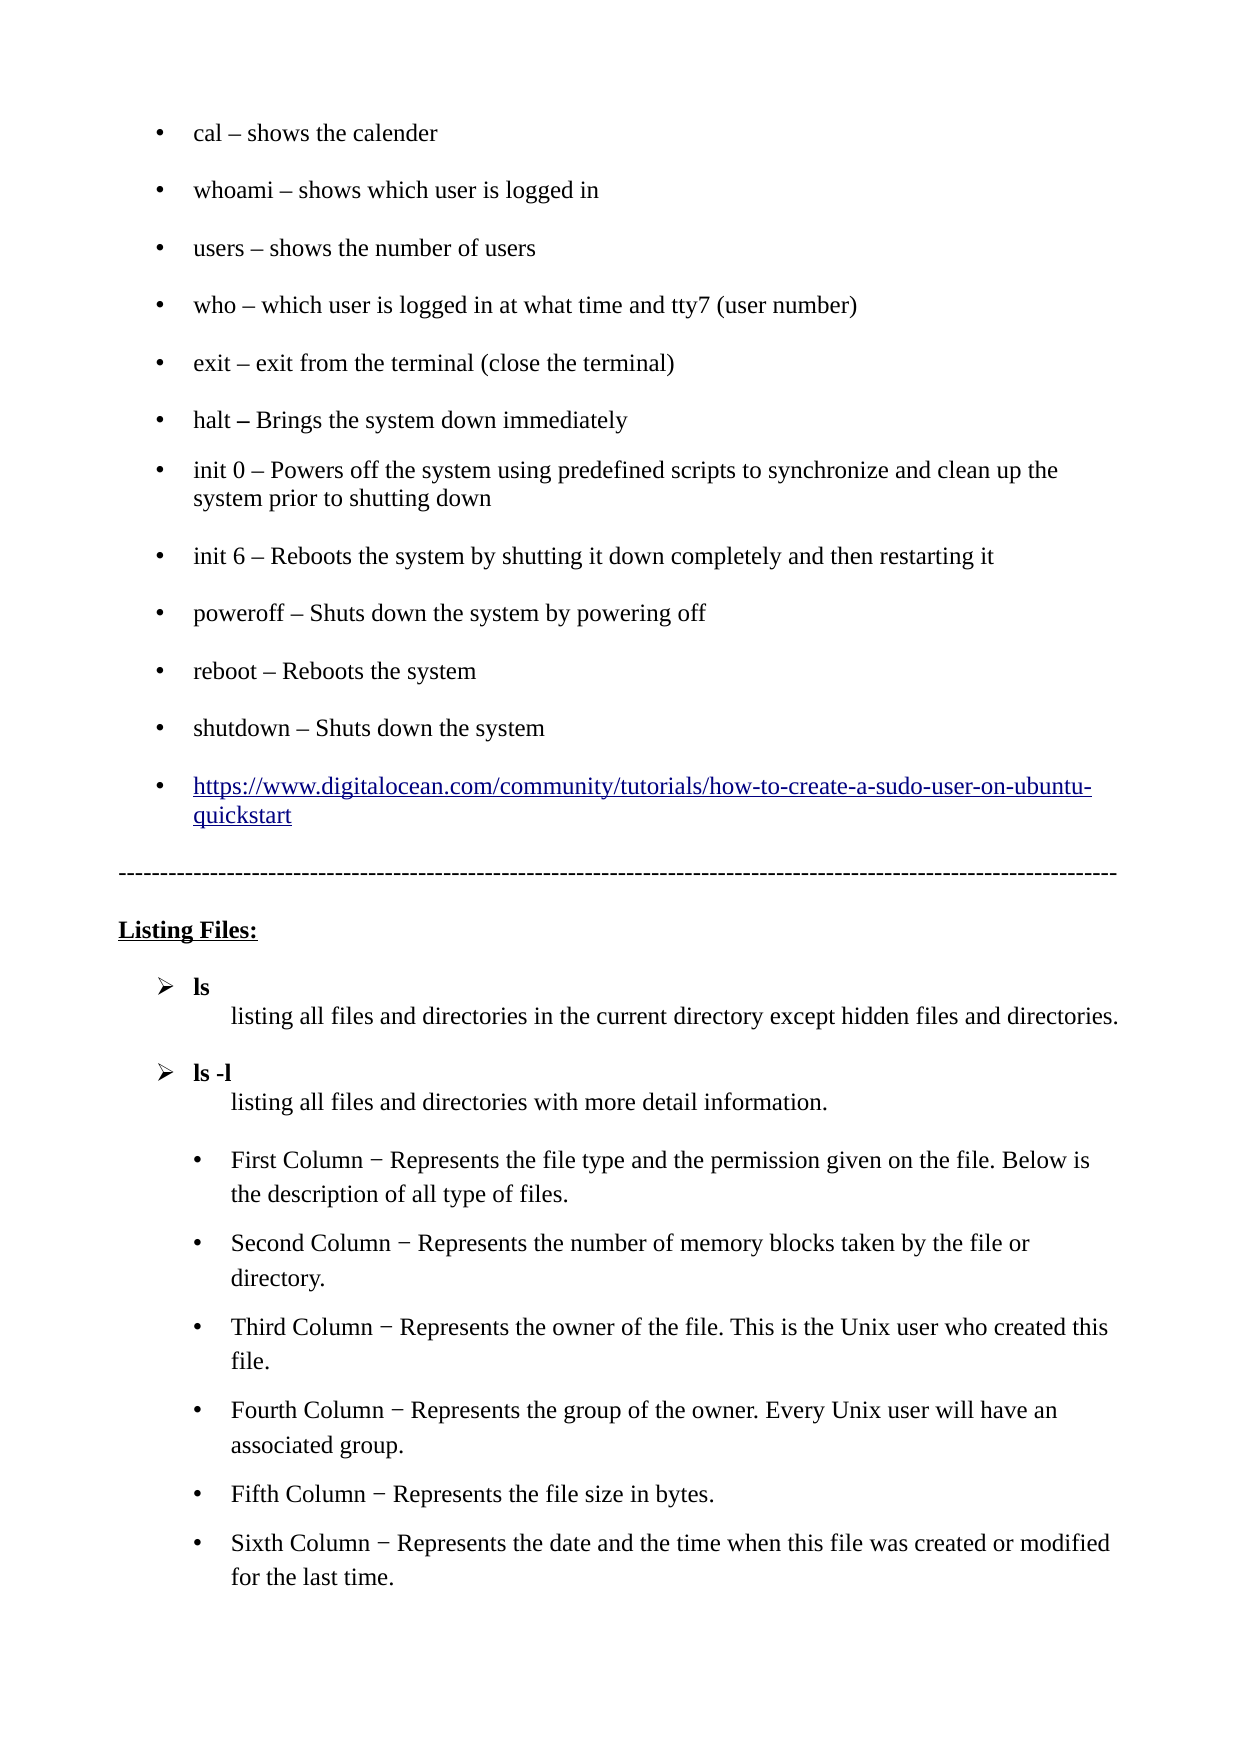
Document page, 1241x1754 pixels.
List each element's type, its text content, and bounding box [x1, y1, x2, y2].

list poweroff – Shuts down the system by powering off [156, 598, 1122, 627]
list ls [156, 972, 1122, 1001]
text ------------------------------------------------------------------------------------------------------------------------ [118, 857, 1122, 886]
text Listing Files: [118, 915, 1122, 943]
list reboot – Reboots the system [156, 656, 1122, 685]
list Fifth Column − Represents the file size in bytes. [193, 1479, 1122, 1508]
list Sixth Column − Represents the date and the time when this file was created or modified for the last time. [193, 1528, 1122, 1591]
list whoami – shows which user is logged in [156, 176, 1122, 204]
list First Column − Represents the file type and the permission given on the file. Below is the description of all type of files. [193, 1145, 1122, 1208]
list init 6 – Reboots the system by shutting it down completely and then restarting it [156, 541, 1122, 570]
list listing all files and directories in the current directory except hidden files and directories. [193, 1001, 1122, 1030]
list ls -l [156, 1058, 1122, 1087]
list users – shows the number of users [156, 233, 1122, 262]
list listing all files and directories with more detail information. [193, 1087, 1122, 1116]
list Third Column − Represents the owner of the file. This is the Unix user who created this file. [193, 1312, 1122, 1375]
list exit – exit from the terminal (close the terminal) [156, 348, 1122, 377]
list who – which user is logged in at what time and tty7 (user number) [156, 291, 1122, 319]
list halt – Brings the system down immediately [156, 406, 1122, 434]
list init 0 – Powers off the system using predefined scripts to synchronize and clean up the system prior to shutting down [156, 455, 1122, 512]
list cal – shows the calender [156, 118, 1122, 147]
list shutdown – Shuts down the system [156, 713, 1122, 742]
list Fourth Column − Represents the group of the owner. Every Unix user will have an associated group. [193, 1395, 1122, 1458]
list Second Column − Represents the number of memory blocks taken by the file or directory. [193, 1228, 1122, 1291]
list https://www.digitalocean.com/community/tutorials/how-to-create-a-sudo-user-on-ubuntu-quickstart [156, 771, 1122, 828]
